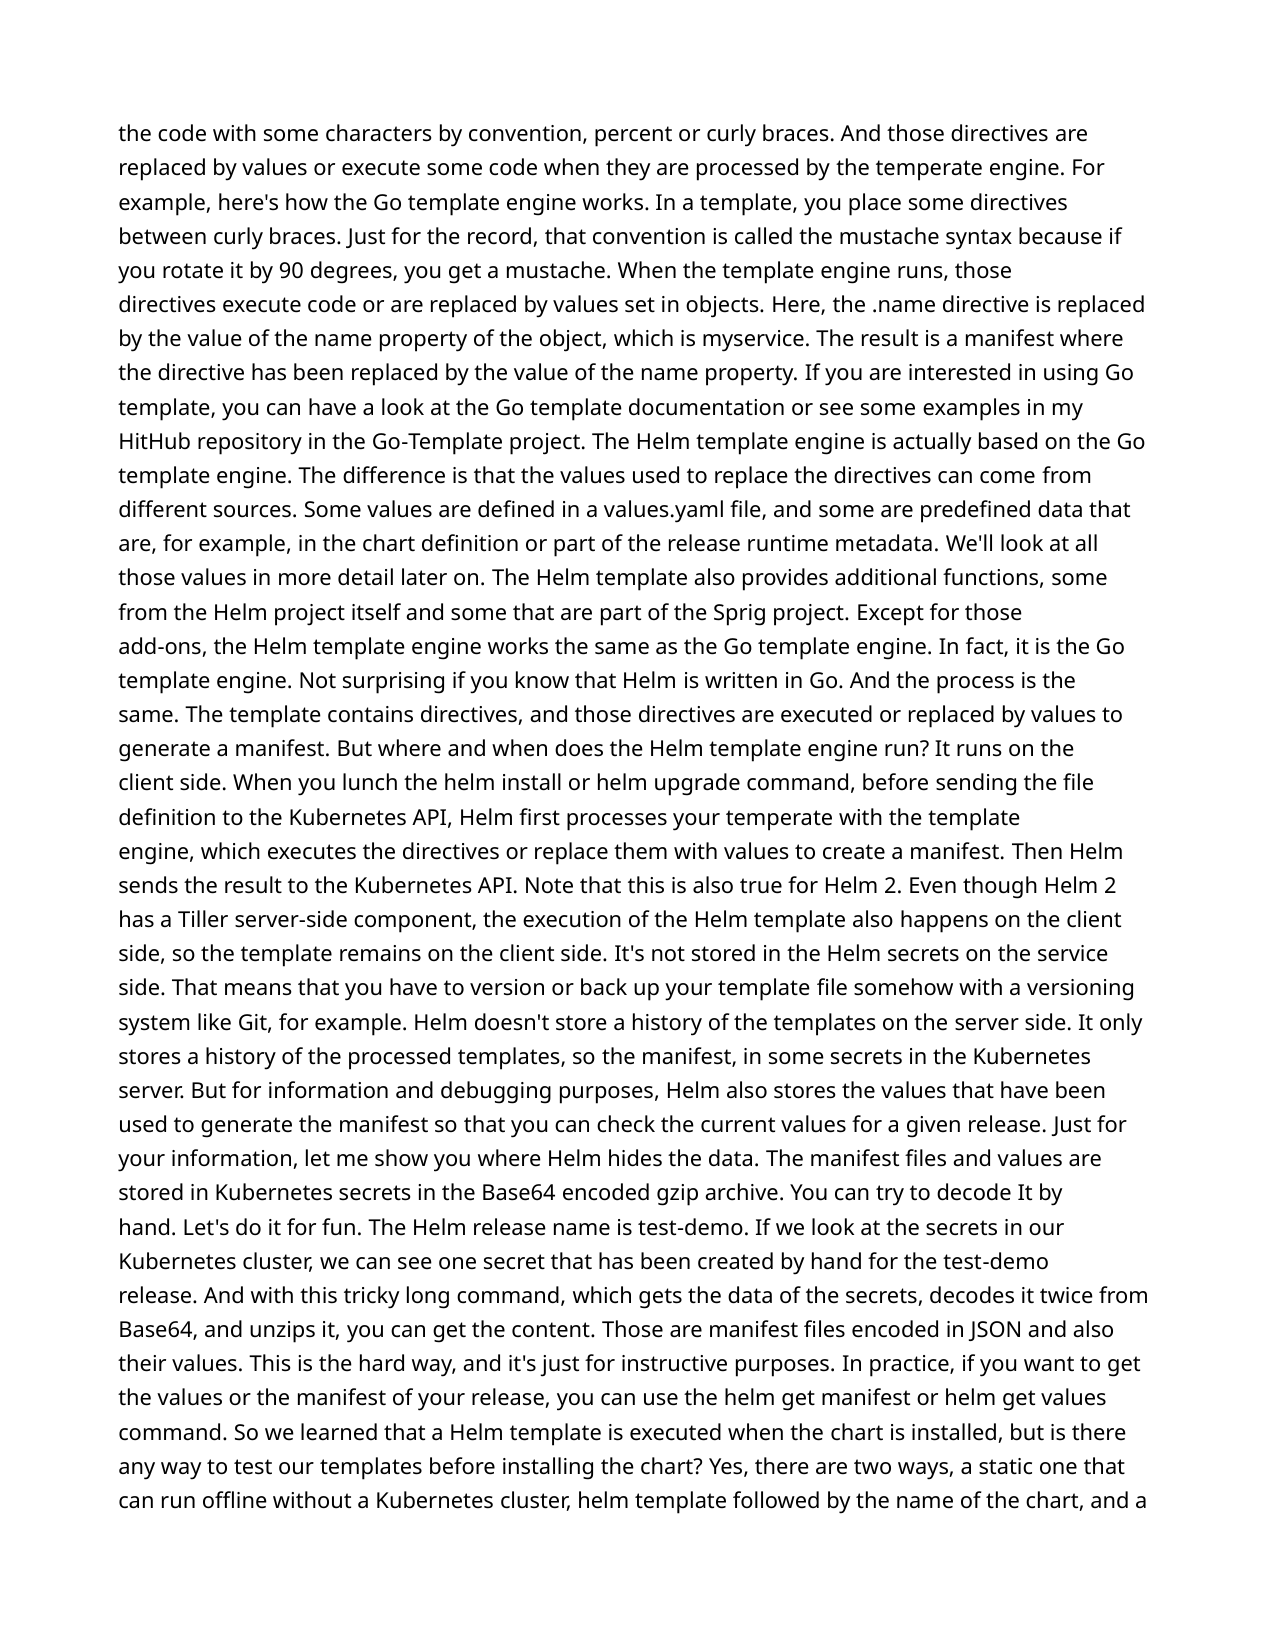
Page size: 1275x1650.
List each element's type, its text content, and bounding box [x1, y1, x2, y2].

text the code with some characters by convention, percent or curly braces. And those directives are replaced by values or execute some code when they are processed by the temperate engine. For example, here's how the Go template engine works. In a template, you place some directives between curly braces. Just for the record, that convention is called the mustache syntax because if you rotate it by 90 degrees, you get a mustache. When the template engine runs, those directives execute code or are replaced by values set in objects. Here, the .name directive is replaced by the value of the name property of the object, which is myservice. The result is a manifest where the directive has been replaced by the value of the name property. If you are interested in using Go template, you can have a look at the Go template documentation or see some examples in my HitHub repository in the Go‑Template project. The Helm template engine is actually based on the Go template engine. The difference is that the values used to replace the directives can come from different sources. Some values are defined in a values.yaml file, and some are predefined data that are, for example, in the chart definition or part of the release runtime metadata. We'll look at all those values in more detail later on. The Helm template also provides additional functions, some from the Helm project itself and some that are part of the Sprig project. Except for those add‑ons, the Helm template engine works the same as the Go template engine. In fact, it is the Go template engine. Not surprising if you know that Helm is written in Go. And the process is the same. The template contains directives, and those directives are executed or replaced by values to generate a manifest. But where and when does the Helm template engine run? It runs on the client side. When you lunch the helm install or helm upgrade command, before sending the file definition to the Kubernetes API, Helm first processes your temperate with the template engine, which executes the directives or replace them with values to create a manifest. Then Helm sends the result to the Kubernetes API. Note that this is also true for Helm 2. Even though Helm 2 has a Tiller server‑side component, the execution of the Helm template also happens on the client side, so the template remains on the client side. It's not stored in the Helm secrets on the service side. That means that you have to version or back up your template file somehow with a versioning system like Git, for example. Helm doesn't store a history of the templates on the server side. It only stores a history of the processed templates, so the manifest, in some secrets in the Kubernetes server. But for information and debugging purposes, Helm also stores the values that have been used to generate the manifest so that you can check the current values for a given release. Just for your information, let me show you where Helm hides the data. The manifest files and values are stored in Kubernetes secrets in the Base64 encoded gzip archive. You can try to decode It by hand. Let's do it for fun. The Helm release name is test‑demo. If we look at the secrets in our Kubernetes cluster, we can see one secret that has been created by hand for the test‑demo release. And with this tricky long command, which gets the data of the secrets, decodes it twice from Base64, and unzips it, you can get the content. Those are manifest files encoded in JSON and also their values. This is the hard way, and it's just for instructive purposes. In practice, if you want to get the values or the manifest of your release, you can use the helm get manifest or helm get values command. So we learned that a Helm template is executed when the chart is installed, but is there any way to test our templates before installing the chart? Yes, there are two ways, a static one that can run offline without a Kubernetes cluster, helm template followed by the name of the chart, and a [118, 118, 1157, 1514]
